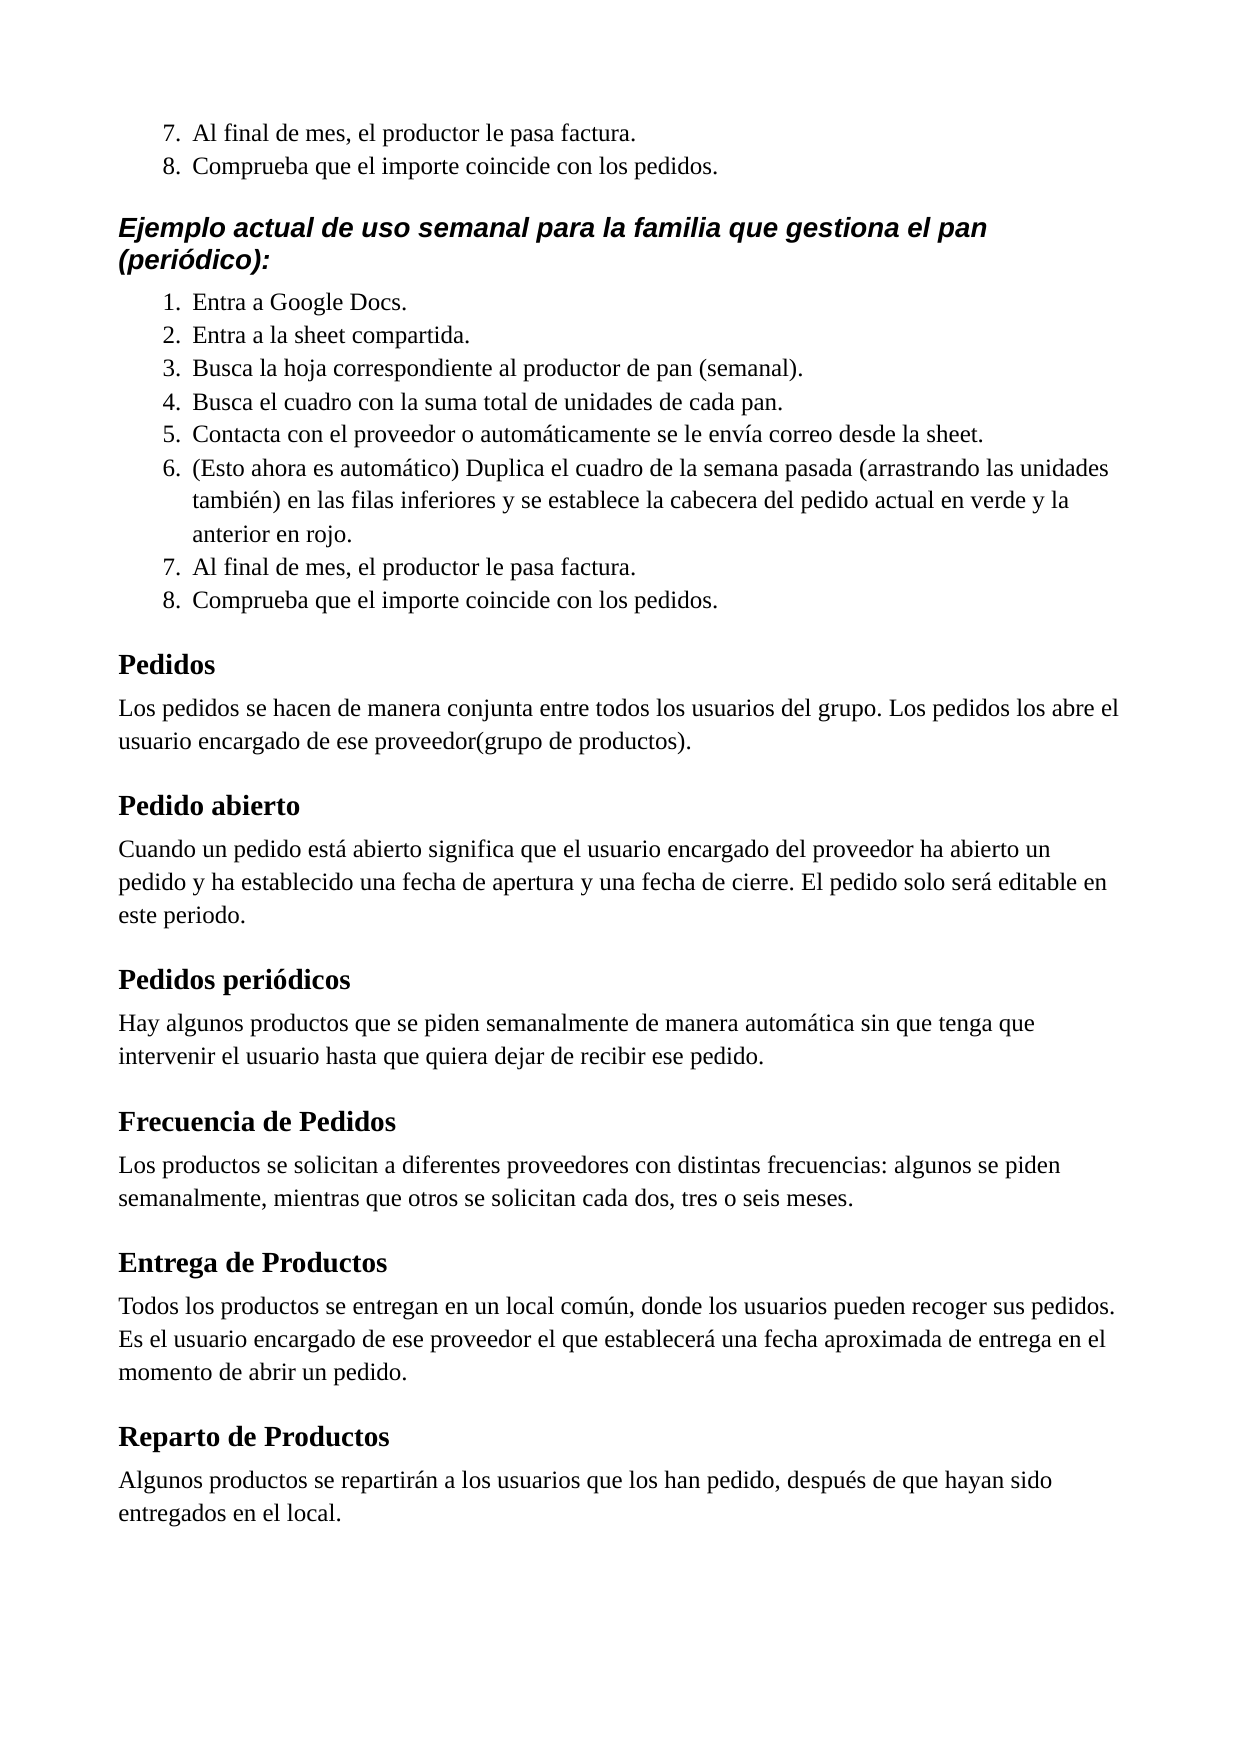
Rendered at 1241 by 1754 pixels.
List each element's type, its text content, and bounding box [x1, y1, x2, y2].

list Comprueba que el importe coincide con los pedidos. [162, 151, 1122, 180]
subtitle Entrega de Productos [118, 1245, 1122, 1278]
subtitle Frecuencia de Pedidos [118, 1104, 1122, 1137]
text Algunos productos se repartirán a los usuarios que los han pedido, después de que hayan sido entregados en el local. [118, 1465, 1122, 1527]
list (Esto ahora es automático) Duplica el cuadro de la semana pasada (arrastrando las unidades también) en las filas inferiores y se establece la cabecera del pedido actual en verde y la anterior en rojo. [162, 453, 1122, 547]
list Al final de mes, el productor le pasa factura. [162, 118, 1122, 147]
list Al final de mes, el productor le pasa factura. [162, 552, 1122, 580]
list Comprueba que el importe coincide con los pedidos. [162, 585, 1122, 613]
text Hay algunos productos que se piden semanalmente de manera automática sin que tenga que intervenir el usuario hasta que quiera dejar de recibir ese pedido. [118, 1008, 1122, 1070]
list Contacta con el proveedor o automáticamente se le envía correo desde la sheet. [162, 419, 1122, 448]
subtitle Pedidos periódicos [118, 962, 1122, 996]
subtitle Ejemplo actual de uso semanal para la familia que gestiona el pan (periódico): [118, 211, 1122, 275]
subtitle Pedido abierto [118, 788, 1122, 822]
list Entra a Google Docs. [162, 287, 1122, 316]
list Busca la hoja correspondiente al productor de pan (semanal). [162, 353, 1122, 382]
text Los productos se solicitan a diferentes proveedores con distintas frecuencias: algunos se piden semanalmente, mientras que otros se solicitan cada dos, tres o seis meses. [118, 1150, 1122, 1211]
text Los pedidos se hacen de manera conjunta entre todos los usuarios del grupo. Los pedidos los abre el usuario encargado de ese proveedor(grupo de productos). [118, 693, 1122, 755]
list Busca el cuadro con la suma total de unidades de cada pan. [162, 387, 1122, 415]
text Cuando un pedido está abierto significa que el usuario encargado del proveedor ha abierto un pedido y ha establecido una fecha de apertura y una fecha de cierre. El pedido solo será editable en este periodo. [118, 834, 1122, 929]
text Todos los productos se entregan en un local común, donde los usuarios pueden recoger sus pedidos. Es el usuario encargado de ese proveedor el que establecerá una fecha aproximada de entrega en el momento de abrir un pedido. [118, 1291, 1122, 1386]
subtitle Pedidos [118, 647, 1122, 680]
list Entra a la sheet compartida. [162, 321, 1122, 349]
subtitle Reparto de Productos [118, 1419, 1122, 1453]
